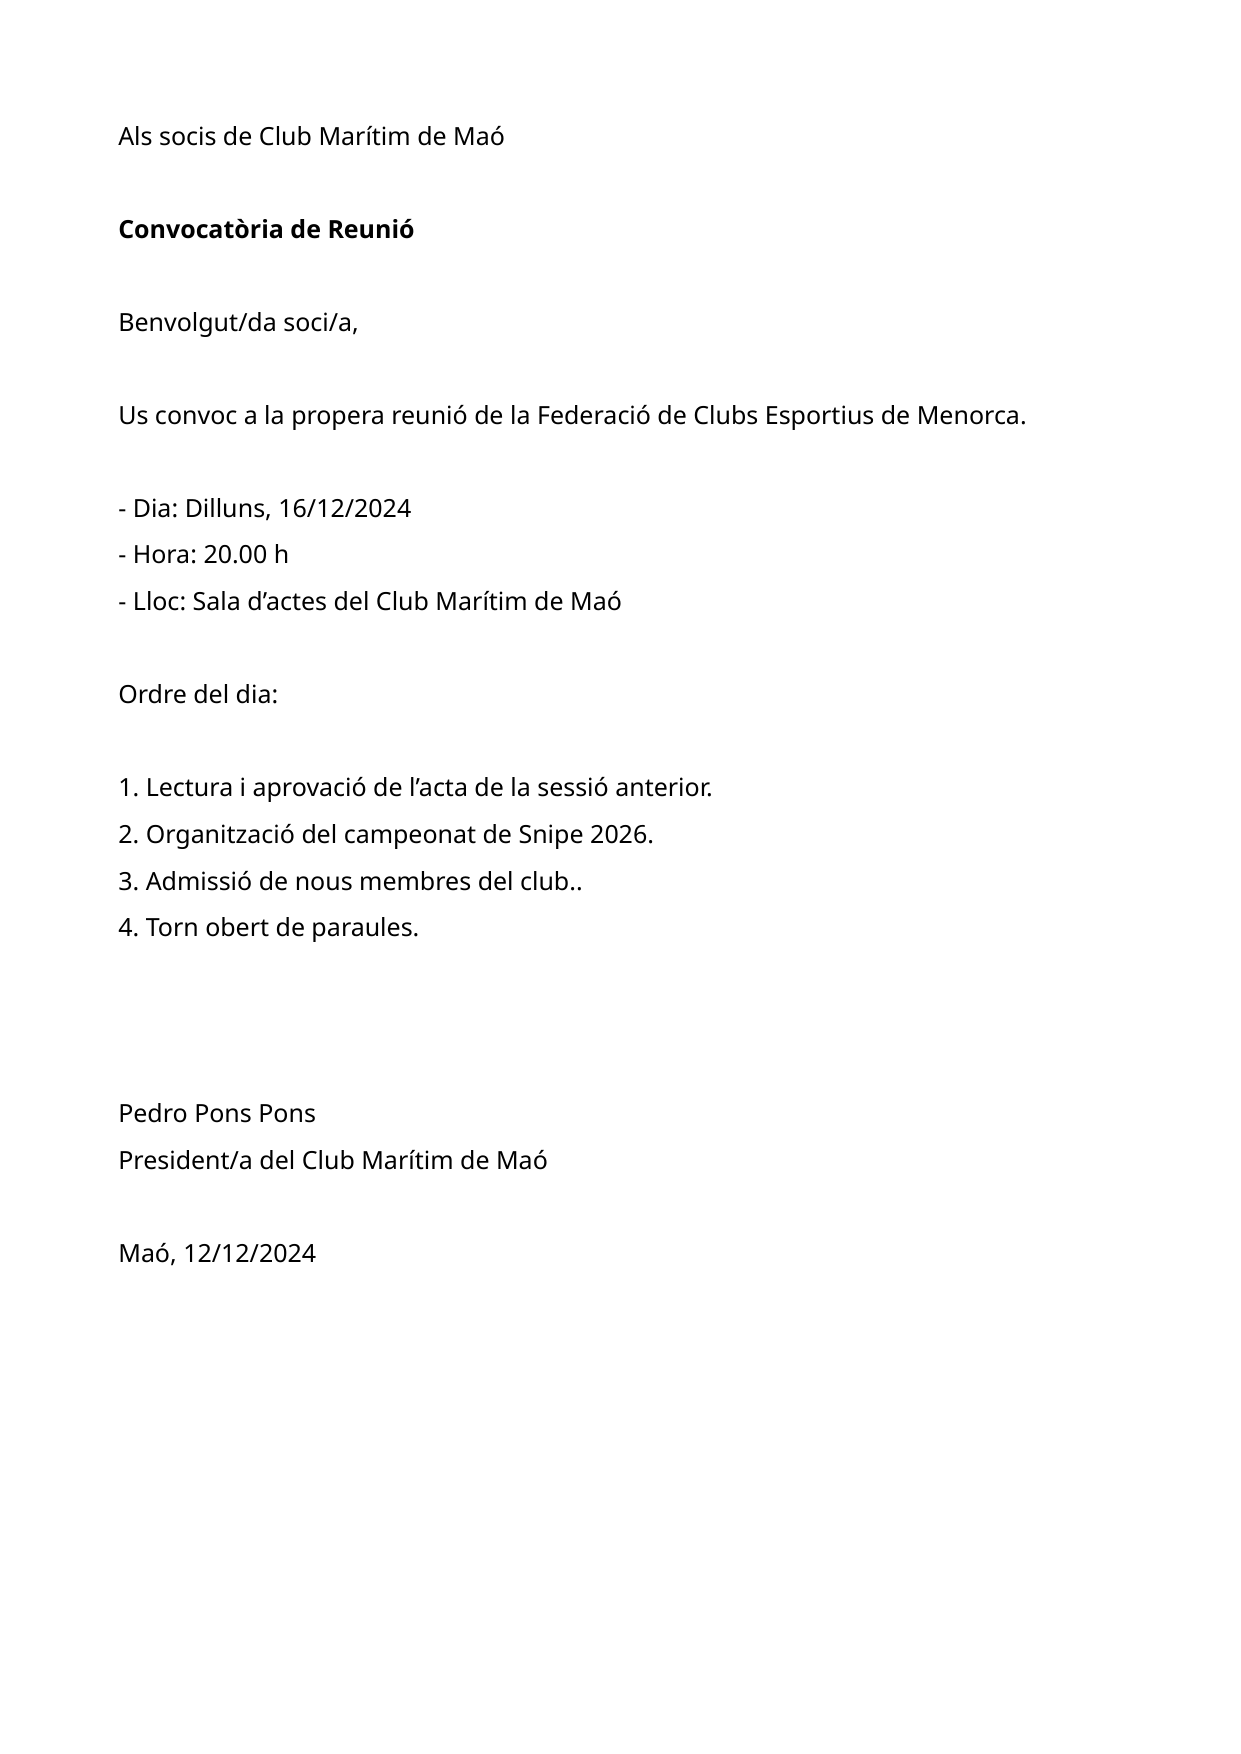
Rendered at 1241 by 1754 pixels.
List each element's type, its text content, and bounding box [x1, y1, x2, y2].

text - Lloc: Sala d’actes del Club Marítim de Maó [118, 584, 1122, 618]
text Ordre del dia: [118, 677, 1122, 711]
text 3. Admissió de nous membres del club.. [118, 863, 1122, 897]
text Benvolgut/da soci/a, [118, 304, 1122, 338]
text 2. Organització del campeonat de Snipe 2026. [118, 817, 1122, 851]
text - Dia: Dilluns, 16/12/2024 [118, 491, 1122, 525]
text Pedro Pons Pons [118, 1096, 1122, 1130]
text 4. Torn obert de paraules. [118, 910, 1122, 944]
text 1. Lectura i aprovació de l’acta de la sessió anterior. [118, 770, 1122, 804]
text Maó, 12/12/2024 [118, 1236, 1122, 1270]
text President/a del Club Marítim de Maó [118, 1142, 1122, 1177]
text - Hora: 20.00 h [118, 537, 1122, 571]
text Als socis de Club Marítim de Maó [118, 118, 1122, 152]
text Convocatòria de Reunió [118, 211, 1122, 245]
text Us convoc a la propera reunió de la Federació de Clubs Esportius de Menorca. [118, 397, 1122, 432]
